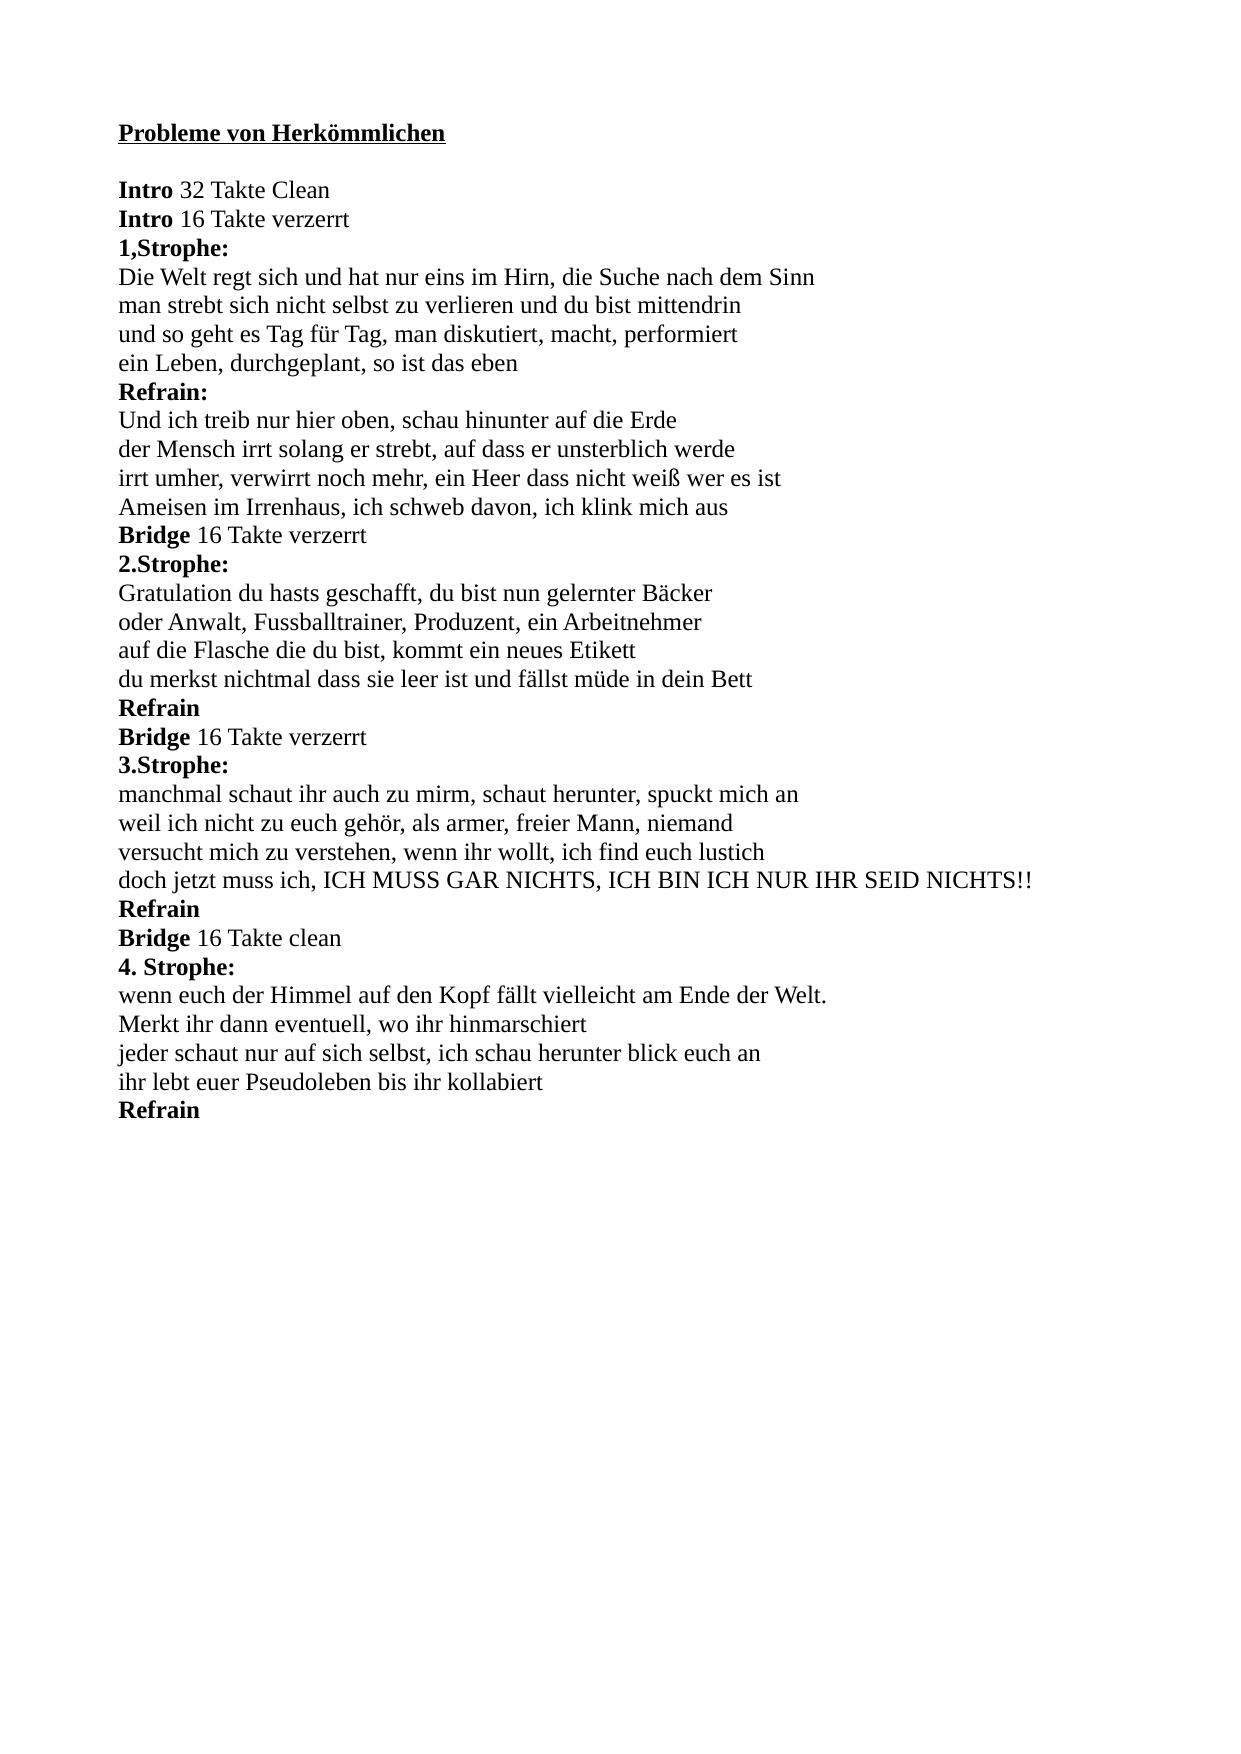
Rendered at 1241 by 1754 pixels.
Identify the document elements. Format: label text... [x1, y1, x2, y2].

text 2.Strophe: [118, 549, 1122, 578]
text Bridge 16 Takte verzerrt [118, 722, 1122, 751]
text irrt umher, verwirrt noch mehr, ein Heer dass nicht weiß wer es ist [118, 463, 1122, 492]
text Gratulation du hasts geschafft, du bist nun gelernter Bäcker [118, 578, 1122, 607]
text du merkst nichtmal dass sie leer ist und fällst müde in dein Bett [118, 664, 1122, 693]
text Die Welt regt sich und hat nur eins im Hirn, die Suche nach dem Sinn [118, 262, 1122, 291]
text Ameisen im Irrenhaus, ich schweb davon, ich klink mich aus [118, 492, 1122, 521]
text Merkt ihr dann eventuell, wo ihr hinmarschiert [118, 1009, 1122, 1038]
text 1,Strophe: [118, 233, 1122, 262]
text jeder schaut nur auf sich selbst, ich schau herunter blick euch an [118, 1038, 1122, 1067]
text doch jetzt muss ich, ICH MUSS GAR NICHTS, ICH BIN ICH NUR IHR SEID NICHTS!! [118, 866, 1122, 894]
text und so geht es Tag für Tag, man diskutiert, macht, performiert [118, 319, 1122, 348]
text Bridge 16 Takte clean [118, 923, 1122, 952]
text auf die Flasche die du bist, kommt ein neues Etikett [118, 636, 1122, 664]
text oder Anwalt, Fussballtrainer, Produzent, ein Arbeitnehmer [118, 607, 1122, 636]
text Refrain: [118, 377, 1122, 406]
text Und ich treib nur hier oben, schau hinunter auf die Erde [118, 406, 1122, 434]
text 3.Strophe: [118, 751, 1122, 779]
text Intro 32 Takte Clean [118, 176, 1122, 204]
text weil ich nicht zu euch gehör, als armer, freier Mann, niemand [118, 808, 1122, 837]
text Refrain [118, 894, 1122, 923]
text Intro 16 Takte verzerrt [118, 204, 1122, 233]
text manchmal schaut ihr auch zu mirm, schaut herunter, spuckt mich an [118, 779, 1122, 808]
text ein Leben, durchgeplant, so ist das eben [118, 348, 1122, 377]
text Probleme von Herkömmlichen [118, 118, 1122, 147]
text wenn euch der Himmel auf den Kopf fällt vielleicht am Ende der Welt. [118, 981, 1122, 1009]
text der Mensch irrt solang er strebt, auf dass er unsterblich werde [118, 434, 1122, 463]
text Refrain [118, 693, 1122, 722]
text versucht mich zu verstehen, wenn ihr wollt, ich find euch lustich [118, 837, 1122, 866]
text Refrain [118, 1096, 1122, 1124]
text 4. Strophe: [118, 952, 1122, 981]
text Bridge 16 Takte verzerrt [118, 521, 1122, 549]
text man strebt sich nicht selbst zu verlieren und du bist mittendrin [118, 291, 1122, 319]
text ihr lebt euer Pseudoleben bis ihr kollabiert [118, 1067, 1122, 1096]
